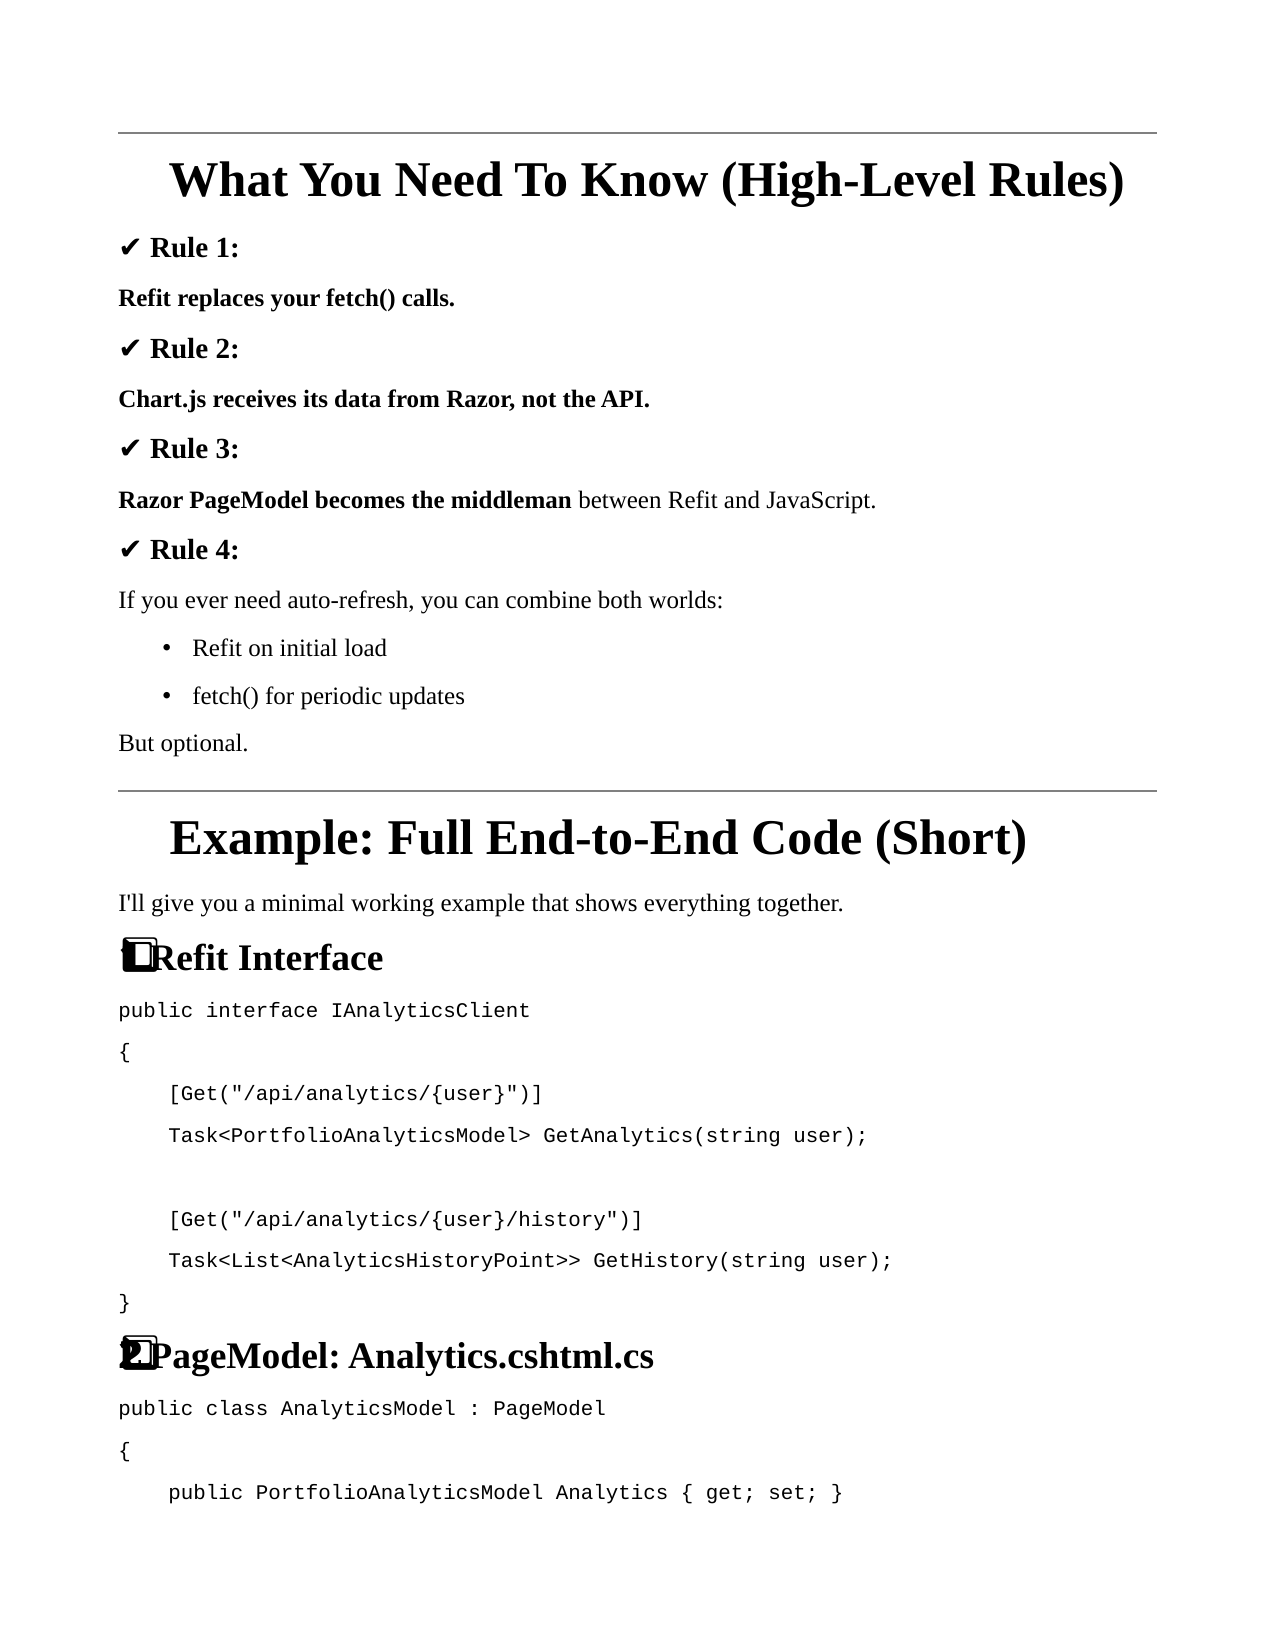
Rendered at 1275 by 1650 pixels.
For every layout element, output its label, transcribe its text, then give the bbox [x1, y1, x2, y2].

text } [118, 1292, 1157, 1316]
text If you ever need auto-refresh, you can combine both worlds: [118, 586, 1157, 614]
subtitle 2️⃣ PageModel: Analytics.cshtml.cs [118, 1334, 1157, 1377]
subtitle ✔ Rule 2: [118, 331, 1157, 364]
text public class AnalyticsModel : PageModel [118, 1398, 1157, 1422]
text Task<PortfolioAnalyticsModel> GetAnalytics(string user); [118, 1125, 1157, 1149]
subtitle 🧠 What You Need To Know (High-Level Rules) [118, 149, 1157, 207]
subtitle ✔ Rule 3: [118, 432, 1157, 465]
text But optional. [118, 728, 1157, 757]
text [Get("/api/analytics/{user}/history")] [118, 1209, 1157, 1232]
text { [118, 1042, 1157, 1065]
subtitle ✔ Rule 1: [118, 230, 1157, 264]
subtitle 1️⃣ Refit Interface [118, 936, 1157, 979]
list Refit on initial load [162, 633, 1157, 662]
subtitle ✔ Rule 4: [118, 532, 1157, 566]
text [Get("/api/analytics/{user}")] [118, 1083, 1157, 1107]
text public interface IAnalyticsClient [118, 1000, 1157, 1023]
text I'll give you a minimal working example that shows everything together. [118, 888, 1157, 917]
text Refit replaces your fetch() calls. [118, 283, 1157, 312]
text Chart.js receives its data from Razor, not the API. [118, 384, 1157, 413]
text Task<List<AnalyticsHistoryPoint>> GetHistory(string user); [118, 1250, 1157, 1274]
list fetch() for periodic updates [162, 681, 1157, 709]
text Razor PageModel becomes the middleman between Refit and JavaScript. [118, 485, 1157, 513]
subtitle 🚀 Example: Full End-to-End Code (Short) [118, 807, 1157, 865]
text { [118, 1440, 1157, 1463]
text public PortfolioAnalyticsModel Analytics { get; set; } [118, 1482, 1157, 1505]
